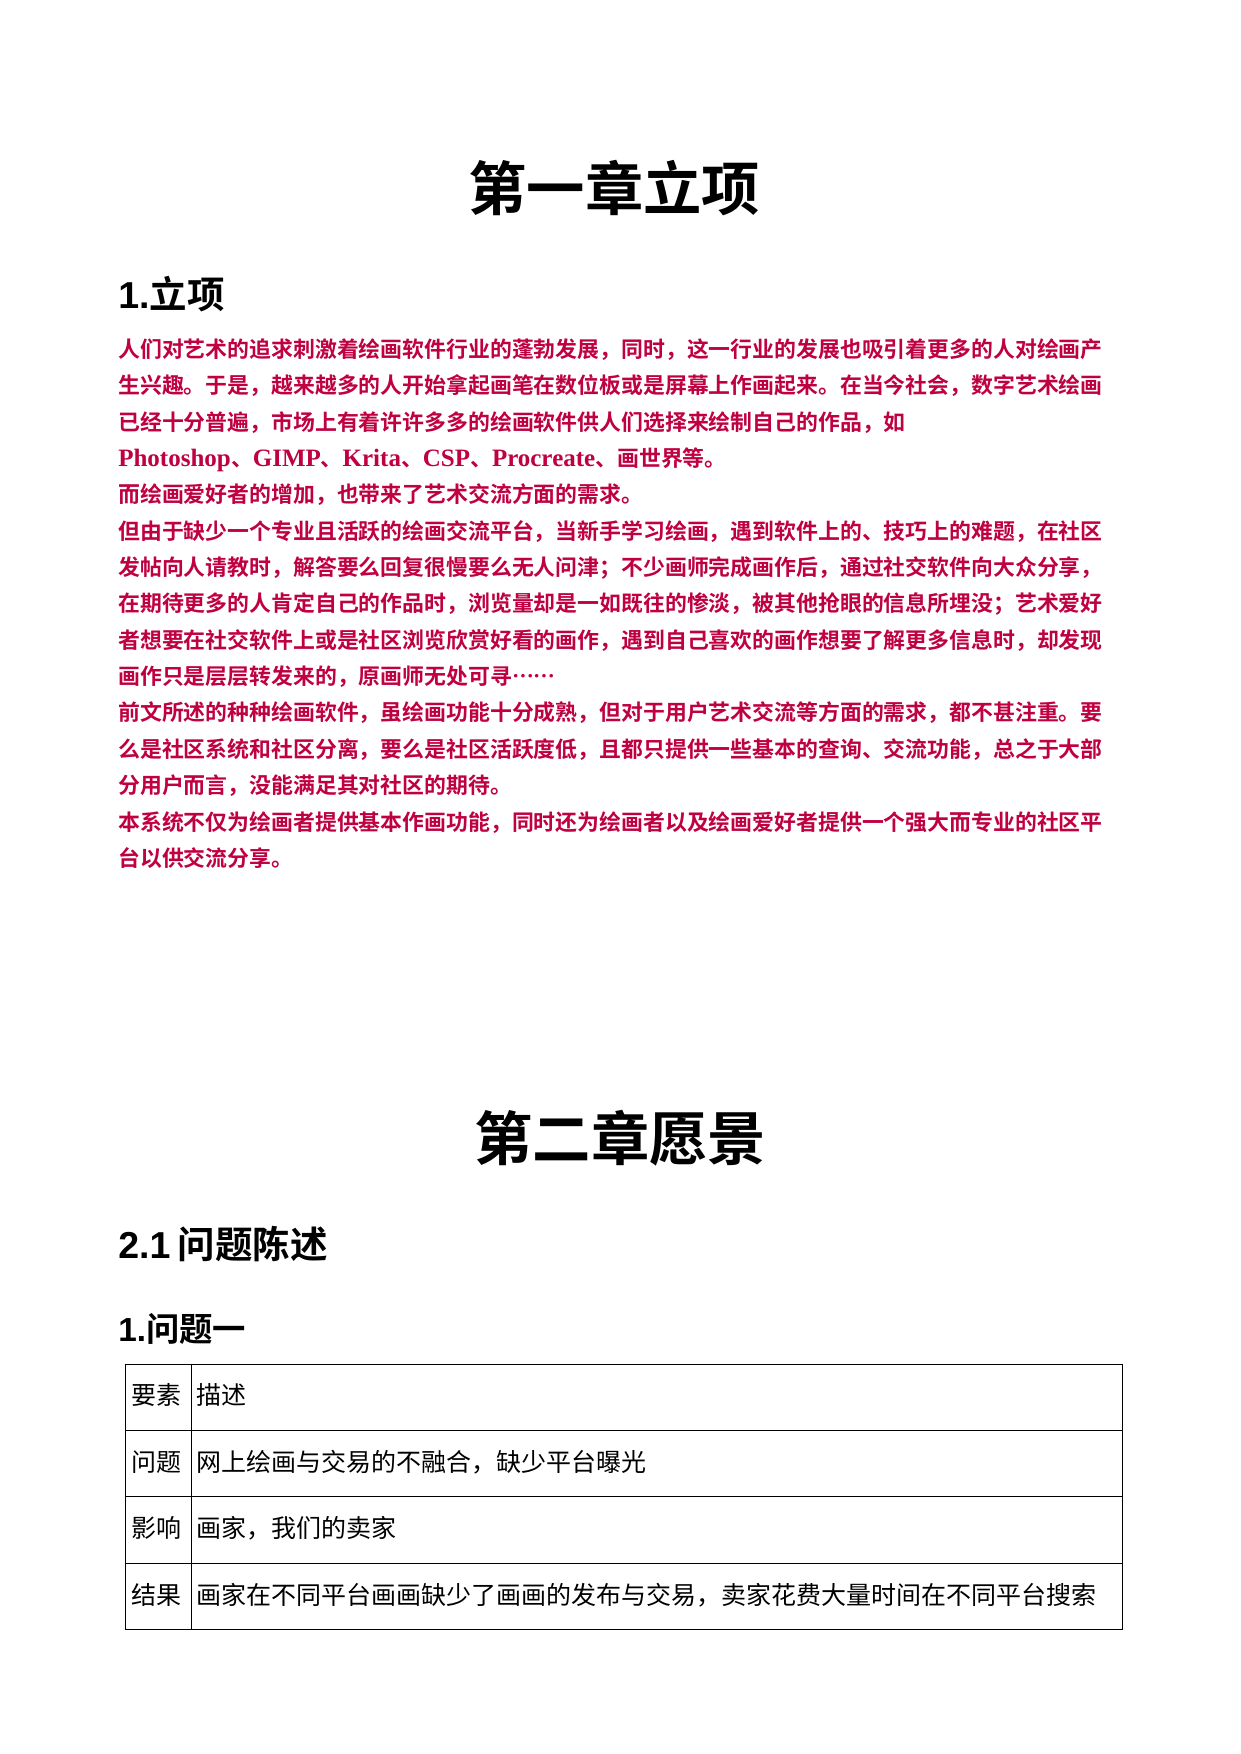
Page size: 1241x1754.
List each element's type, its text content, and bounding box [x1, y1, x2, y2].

title 第一章立项 [118, 143, 1122, 228]
title 第二章愿景 [118, 1093, 1122, 1178]
subtitle 2.1问题陈述 [118, 1215, 1122, 1269]
table_cell 画家，我们的卖家 [192, 1497, 1122, 1563]
table_header 描述 [192, 1365, 1122, 1430]
text 人们对艺术的追求刺激着绘画软件行业的蓬勃发展，同时，这一行业的发展也吸引着更多的人对绘画产生兴趣。于是，越来越多的人开始拿起画笔在数位板或是屏幕上作画起来。在当今社会，数字艺术绘画已经十分普遍，市场上有着许许多多的绘画软件供人们选择来绘制自己的作品，如Photoshop、GIMP、Krita、CSP、Procreate、画世界等。 而绘画爱好者的增加，也带来了艺术交流方面的需求。 但由于缺少一个专业且活跃的绘画交流平台，当新手学习绘画，遇到软件上的、技巧上的难题，在社区发帖向人请教时，解答要么回复很慢要么无人问津；不少画师完成画作后，通过社交软件向大众分享，在期待更多的人肯定自己的作品时，浏览量却是一如既往的惨淡，被其他抢眼的信息所埋没；艺术爱好者想要在社交软件上或是社区浏览欣赏好看的画作，遇到自己喜欢的画作想要了解更多信息时，却发现画作只是层层转发来的，原画师无处可寻…… 前文所述的种种绘画软件，虽绘画功能十分成熟，但对于用户艺术交流等方面的需求，都不甚注重。要么是社区系统和社区分离，要么是社区活跃度低，且都只提供一些基本的查询、交流功能，总之于大部分用户而言，没能满足其对社区的期待。 本系统不仅为绘画者提供基本作画功能，同时还为绘画者以及绘画爱好者提供一个强大而专业的社区平台以供交流分享。 [118, 332, 1122, 872]
table_header 要素 [126, 1365, 191, 1430]
subtitle 1.问题一 [118, 1303, 1122, 1351]
table_cell 结果 [126, 1564, 191, 1629]
table_cell 问题 [126, 1431, 191, 1496]
table_cell 影响 [126, 1497, 191, 1563]
table_cell 网上绘画与交易的不融合，缺少平台曝光 [192, 1431, 1122, 1496]
subtitle 1.立项 [118, 265, 1122, 319]
table_cell 画家在不同平台画画缺少了画画的发布与交易，卖家花费大量时间在不同平台搜索 [192, 1564, 1122, 1629]
